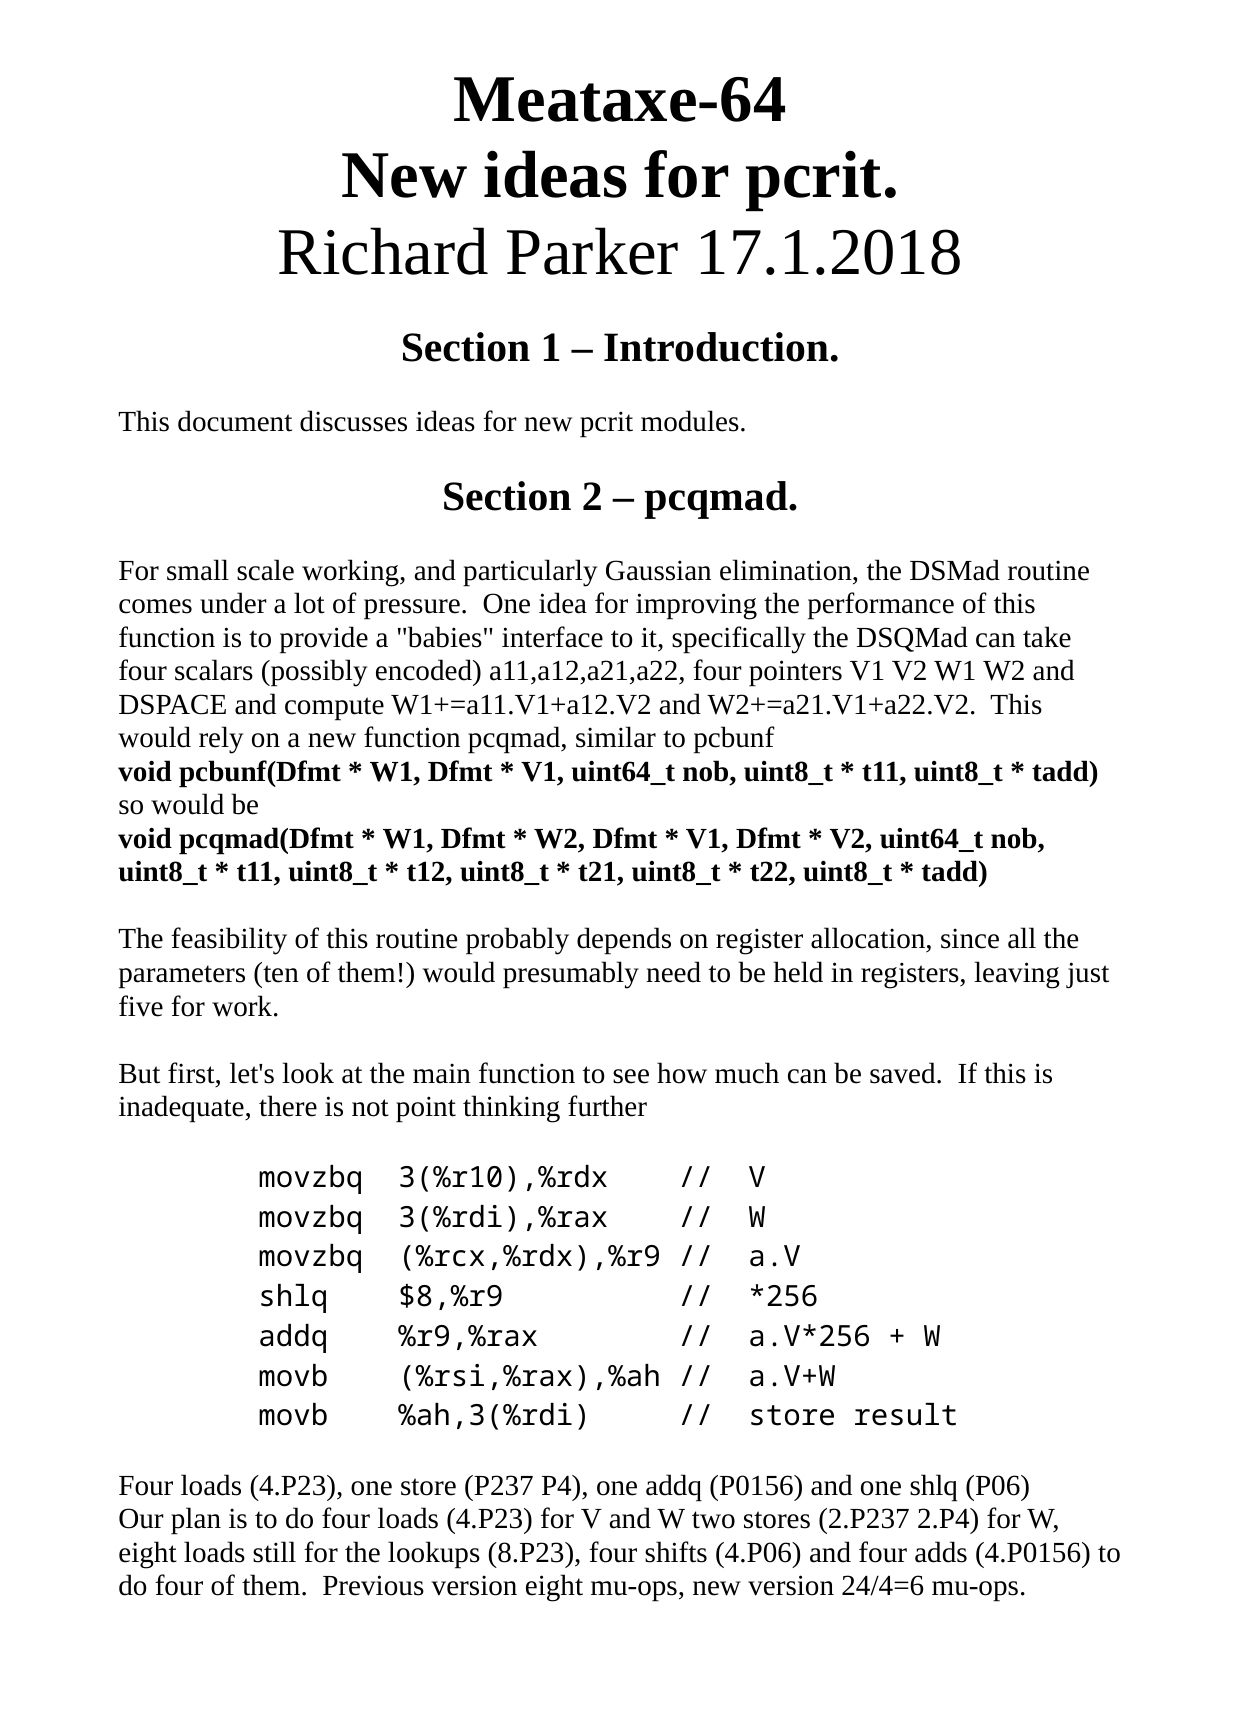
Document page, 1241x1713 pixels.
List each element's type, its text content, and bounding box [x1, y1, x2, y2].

text Four loads (4.P23), one store (P237 P4), one addq (P0156) and one shlq (P06) [118, 1468, 1122, 1501]
text Our plan is to do four loads (4.P23) for V and W two stores (2.P237 2.P4) for W, eight loads still for the lookups (8.P23), four shifts (4.P06) and four adds (4.P0156) to do four of them. Previous version eight mu-ops, new version 24/4=6 mu-ops. [118, 1501, 1122, 1602]
text Section 1 – Introduction. [118, 323, 1122, 371]
text New ideas for pcrit. [118, 136, 1122, 212]
text movzbq (%rcx,%rdx),%r9 // a.V [118, 1236, 1122, 1275]
text movzbq 3(%rdi),%rax // W [118, 1196, 1122, 1236]
text Meataxe-64 [118, 59, 1122, 136]
text void pcbunf(Dfmt * W1, Dfmt * V1, uint64_t nob, uint8_t * t11, uint8_t * tadd) so would be [118, 754, 1122, 821]
text shlq $8,%r9 // *256 [118, 1275, 1122, 1315]
text Richard Parker 17.1.2018 [118, 212, 1122, 289]
text The feasibility of this routine probably depends on register allocation, since all the parameters (ten of them!) would presumably need to be held in registers, leaving just five for work. [118, 922, 1122, 1022]
text addq %r9,%rax // a.V*256 + W [118, 1315, 1122, 1355]
text This document discusses ideas for new pcrit modules. [118, 404, 1122, 438]
text movzbq 3(%r10),%rdx // V [118, 1156, 1122, 1196]
text For small scale working, and particularly Gaussian elimination, the DSMad routine comes under a lot of pressure. One idea for improving the performance of this function is to provide a "babies" interface to it, specifically the DSQMad can take four scalars (possibly encoded) a11,a12,a21,a22, four pointers V1 V2 W1 W2 and DSPACE and compute W1+=a11.V1+a12.V2 and W2+=a21.V1+a22.V2. This would rely on a new function pcqmad, similar to pcbunf [118, 553, 1122, 754]
text movb %ah,3(%rdi) // store result [118, 1394, 1122, 1434]
text movb (%rsi,%rax),%ah // a.V+W [118, 1355, 1122, 1394]
text Section 2 – pcqmad. [118, 471, 1122, 519]
text void pcqmad(Dfmt * W1, Dfmt * W2, Dfmt * V1, Dfmt * V2, uint64_t nob, uint8_t * t11, uint8_t * t12, uint8_t * t21, uint8_t * t22, uint8_t * tadd) [118, 821, 1122, 888]
text But first, let's look at the main function to see how much can be saved. If this is inadequate, there is not point thinking further [118, 1056, 1122, 1123]
